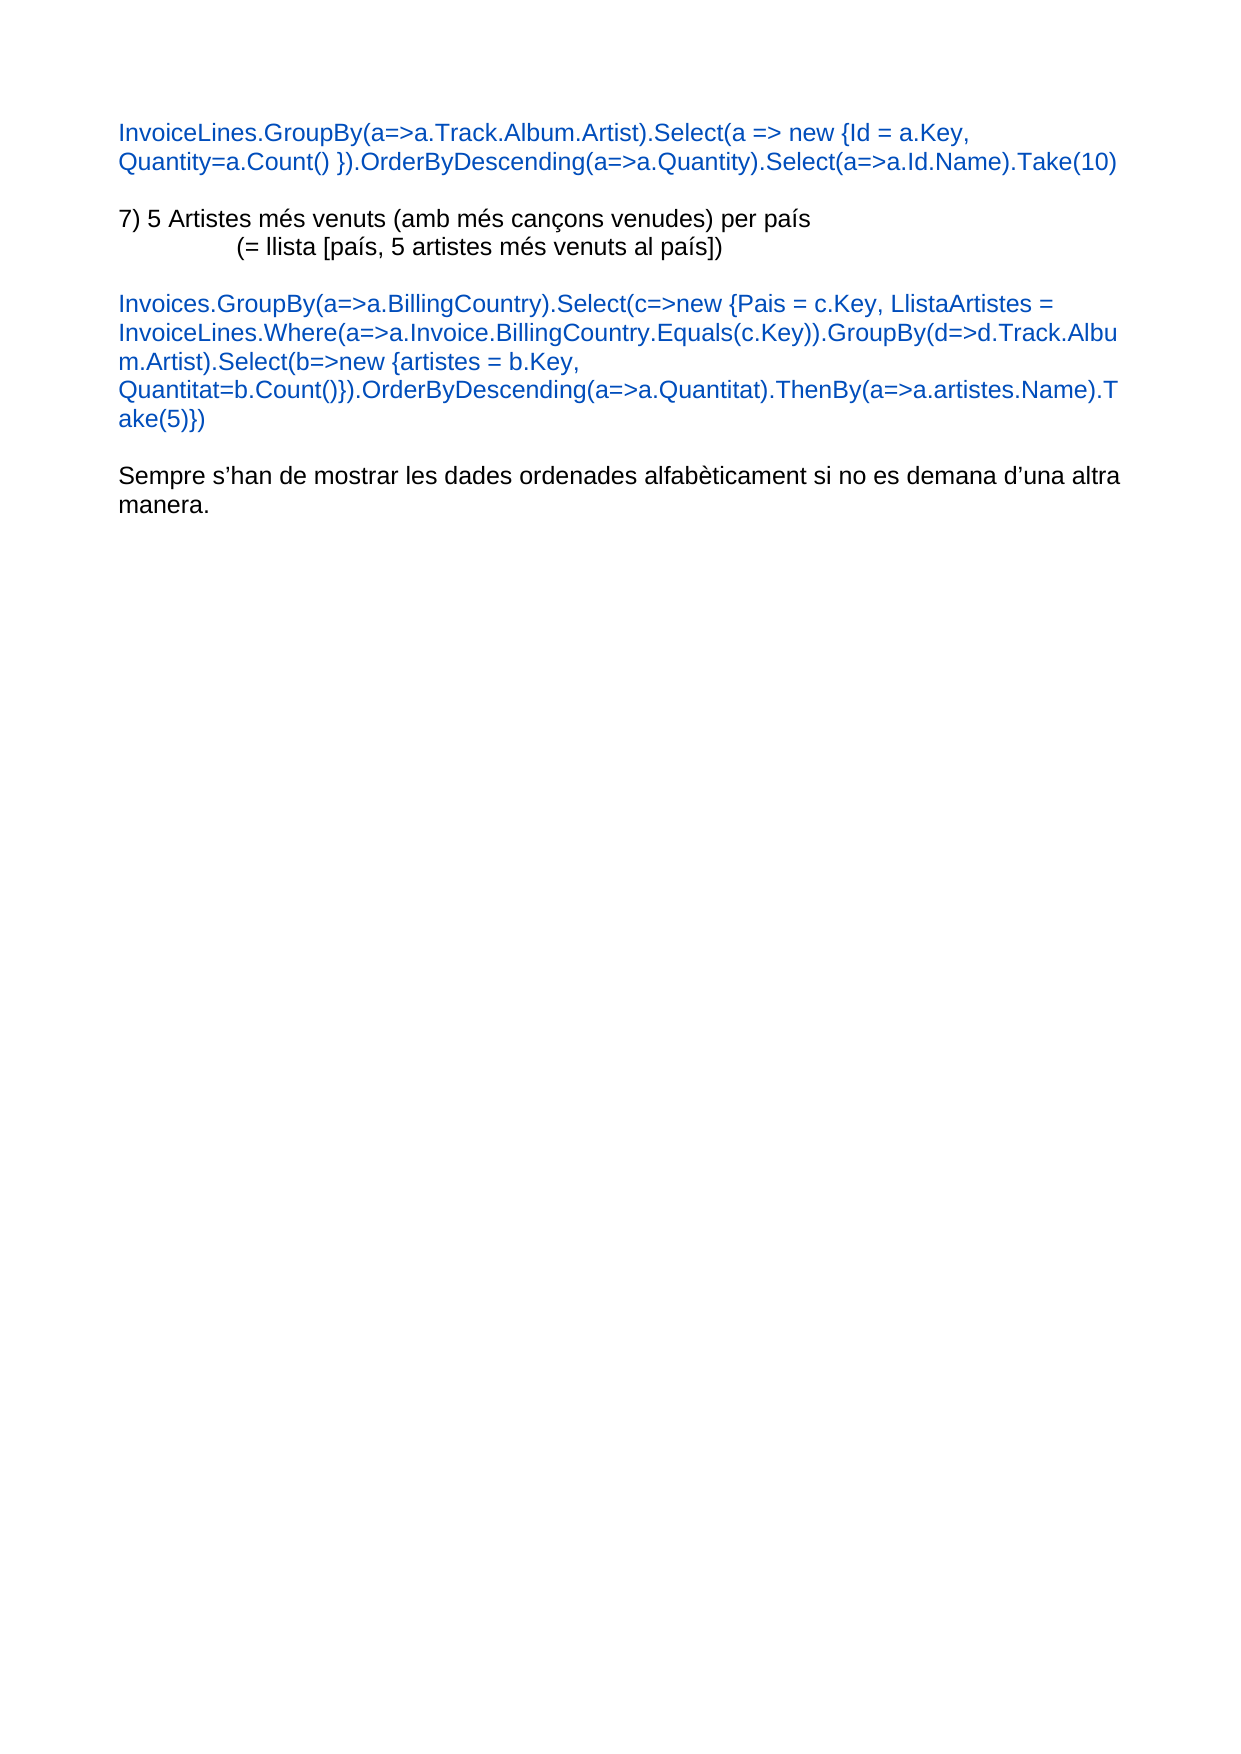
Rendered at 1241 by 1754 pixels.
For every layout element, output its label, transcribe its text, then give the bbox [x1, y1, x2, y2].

text InvoiceLines.GroupBy(a=>a.Track.Album.Artist).Select(a => new {Id = a.Key, Quantity=a.Count() }).OrderByDescending(a=>a.Quantity).Select(a=>a.Id.Name).Take(10) [118, 118, 1122, 176]
text 7) 5 Artistes més venuts (amb més cançons venudes) per país [118, 204, 1122, 232]
text Sempre s’han de mostrar les dades ordenades alfabèticament si no es demana d’una altra manera. [118, 461, 1122, 518]
text Invoices.GroupBy(a=>a.BillingCountry).Select(c=>new {Pais = c.Key, LlistaArtistes = InvoiceLines.Where(a=>a.Invoice.BillingCountry.Equals(c.Key)).GroupBy(d=>d.Track.Album.Artist).Select(b=>new {artistes = b.Key, Quantitat=b.Count()}).OrderByDescending(a=>a.Quantitat).ThenBy(a=>a.artistes.Name).Take(5)}) [118, 289, 1122, 433]
text (= llista [país, 5 artistes més venuts al país]) [118, 232, 1122, 261]
